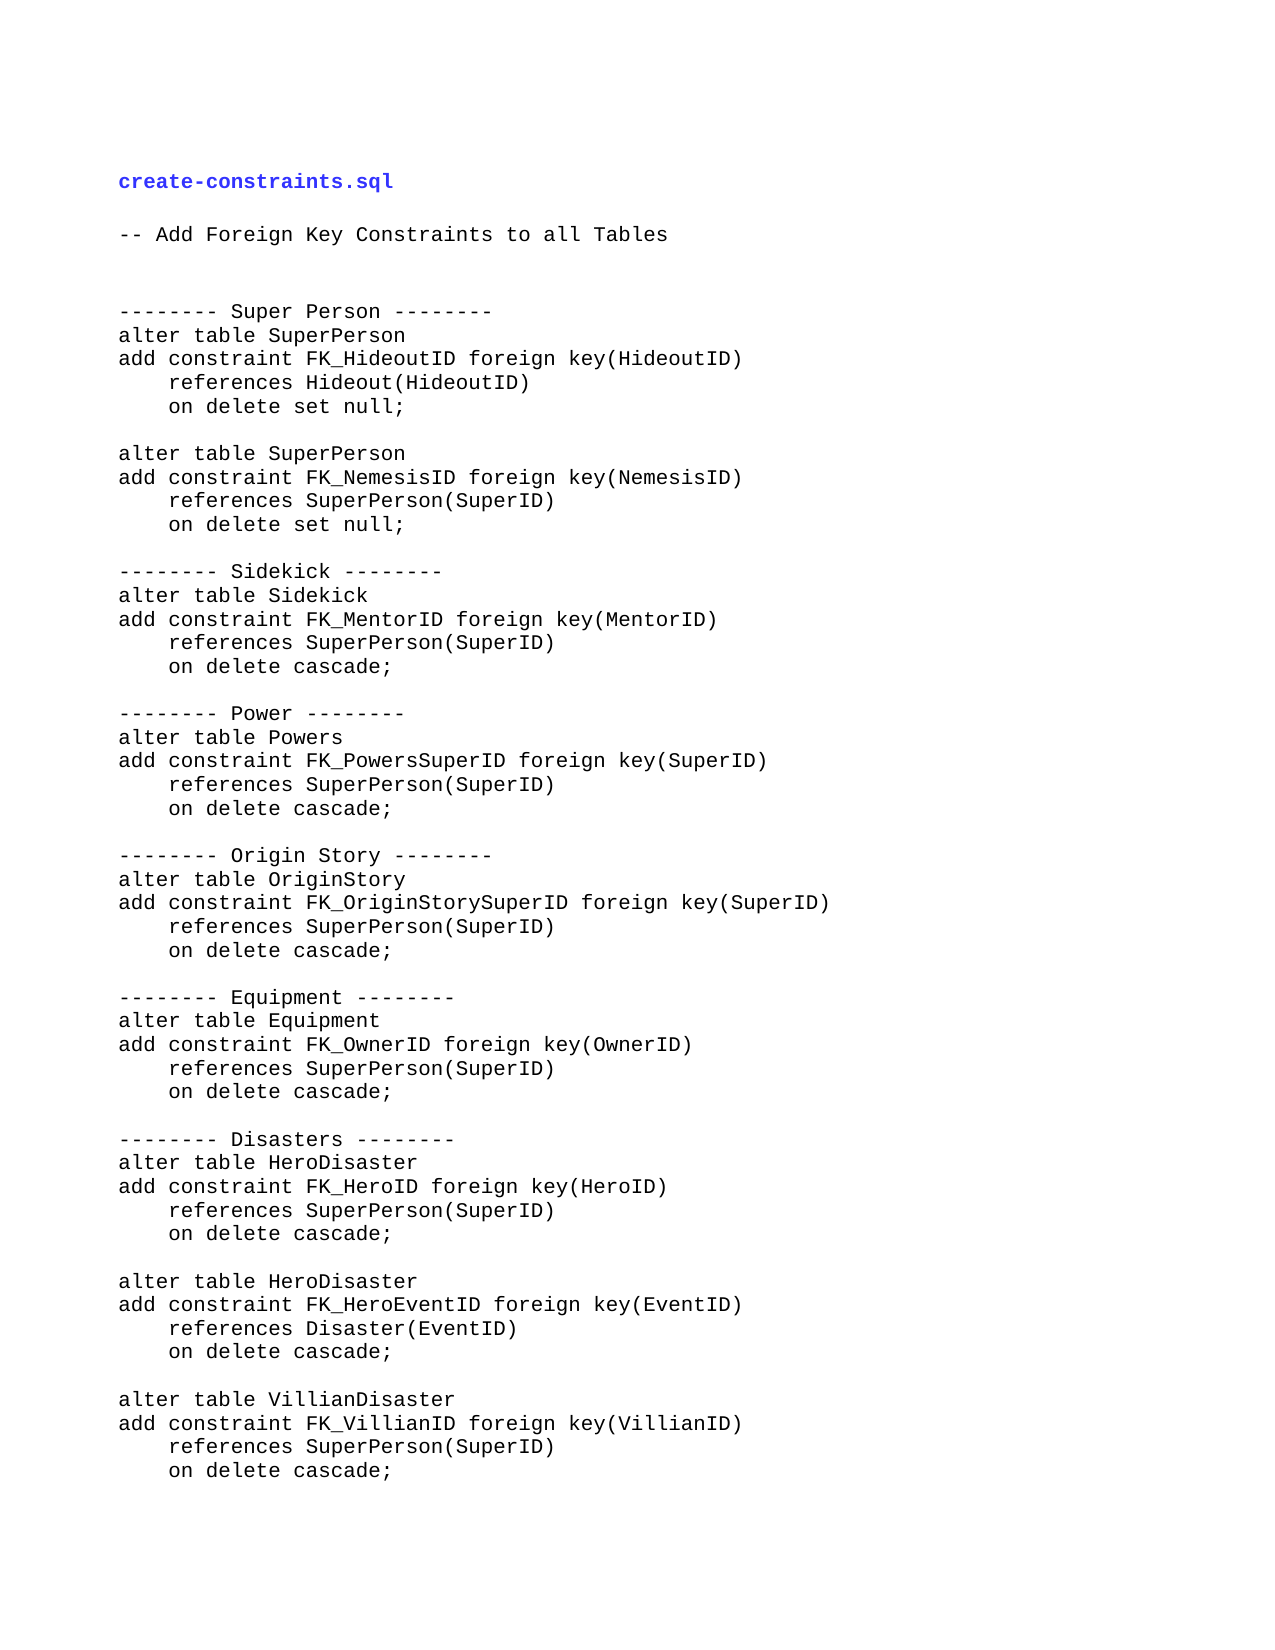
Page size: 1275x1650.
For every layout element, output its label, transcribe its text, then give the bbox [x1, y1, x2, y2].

text on delete set null; [118, 396, 1157, 419]
text references Hideout(HideoutID) [118, 372, 1157, 396]
text add constraint FK_HideoutID foreign key(HideoutID) [118, 348, 1157, 372]
text add constraint FK_HeroEventID foreign key(EventID) [118, 1294, 1157, 1318]
text on delete cascade; [118, 1223, 1157, 1247]
text alter table HeroDisaster [118, 1271, 1157, 1294]
text -------- Disasters -------- [118, 1129, 1157, 1152]
text references Disaster(EventID) [118, 1318, 1157, 1342]
text alter table SuperPerson [118, 325, 1157, 348]
text on delete cascade; [118, 656, 1157, 679]
text references SuperPerson(SuperID) [118, 490, 1157, 514]
text references SuperPerson(SuperID) [118, 916, 1157, 939]
text -------- Sidekick -------- [118, 561, 1157, 585]
text on delete cascade; [118, 798, 1157, 821]
text on delete cascade; [118, 939, 1157, 963]
text on delete cascade; [118, 1342, 1157, 1365]
text add constraint FK_MentorID foreign key(MentorID) [118, 608, 1157, 632]
text alter table Powers [118, 727, 1157, 750]
text -------- Equipment -------- [118, 987, 1157, 1011]
text alter table Equipment [118, 1011, 1157, 1034]
text add constraint FK_PowersSuperID foreign key(SuperID) [118, 750, 1157, 774]
text on delete set null; [118, 514, 1157, 538]
text alter table OriginStory [118, 869, 1157, 892]
text references SuperPerson(SuperID) [118, 1058, 1157, 1081]
text -------- Power -------- [118, 703, 1157, 727]
text alter table VillianDisaster [118, 1389, 1157, 1412]
text -- Add Foreign Key Constraints to all Tables [118, 224, 1157, 248]
text references SuperPerson(SuperID) [118, 774, 1157, 798]
text add constraint FK_OriginStorySuperID foreign key(SuperID) [118, 892, 1157, 916]
text alter table SuperPerson [118, 443, 1157, 467]
text on delete cascade; [118, 1460, 1157, 1483]
text add constraint FK_NemesisID foreign key(NemesisID) [118, 467, 1157, 490]
text references SuperPerson(SuperID) [118, 1436, 1157, 1460]
text -------- Super Person -------- [118, 301, 1157, 325]
text on delete cascade; [118, 1081, 1157, 1105]
text references SuperPerson(SuperID) [118, 1200, 1157, 1223]
text create-constraints.sql [118, 171, 1157, 195]
text add constraint FK_HeroID foreign key(HeroID) [118, 1176, 1157, 1200]
text add constraint FK_VillianID foreign key(VillianID) [118, 1412, 1157, 1436]
text -------- Origin Story -------- [118, 845, 1157, 869]
text alter table HeroDisaster [118, 1152, 1157, 1176]
text alter table Sidekick [118, 585, 1157, 608]
text references SuperPerson(SuperID) [118, 632, 1157, 656]
text add constraint FK_OwnerID foreign key(OwnerID) [118, 1034, 1157, 1058]
